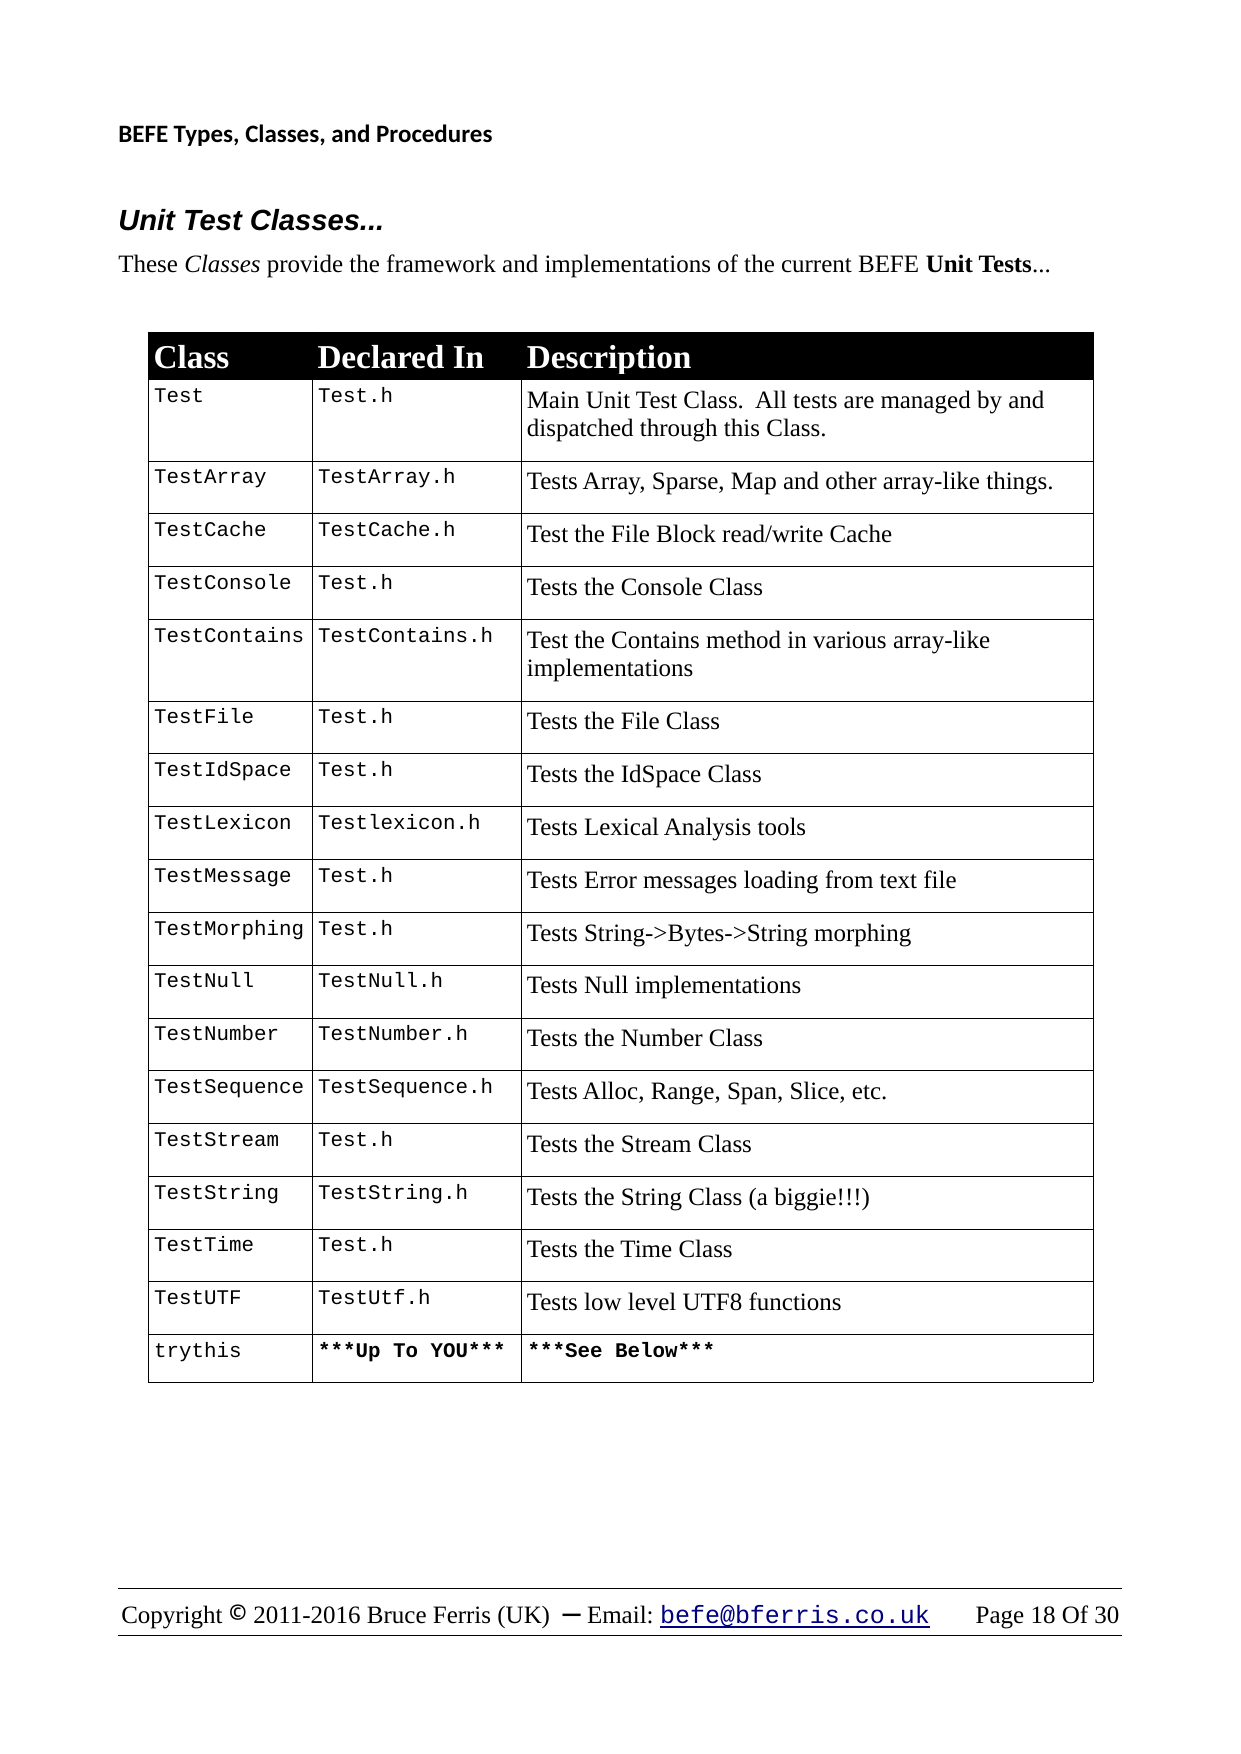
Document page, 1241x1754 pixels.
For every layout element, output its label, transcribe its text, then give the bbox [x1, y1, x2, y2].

table_cell TestArray.h [313, 462, 521, 513]
table_cell TestStream [149, 1124, 312, 1176]
table_cell Tests Error messages loading from text file [522, 860, 1093, 912]
table_cell Test.h [313, 1124, 521, 1176]
table_cell TestNumber.h [313, 1019, 521, 1070]
table_cell TestTime [149, 1230, 312, 1281]
table_cell Test the File Block read/write Cache [522, 514, 1093, 566]
table_cell Test.h [313, 860, 521, 912]
table_header Description [522, 333, 1093, 379]
table_cell Test.h [313, 380, 521, 461]
table_cell TestSequence [149, 1071, 312, 1123]
text These Classes provide the framework and implementations of the current BEFE Unit Tests... [118, 249, 1122, 278]
table_cell Main Unit Test Class. All tests are managed by and dispatched through this Class. [522, 380, 1093, 461]
table_cell Test.h [313, 567, 521, 619]
table_cell TestUtf.h [313, 1282, 521, 1334]
table_cell Tests the IdSpace Class [522, 754, 1093, 806]
table_cell TestUTF [149, 1282, 312, 1334]
table_cell TestNull.h [313, 966, 521, 1017]
table_cell Tests the Console Class [522, 567, 1093, 619]
table_cell TestNull [149, 966, 312, 1017]
table_cell TestNumber [149, 1019, 312, 1070]
table_cell TestContains [149, 620, 312, 701]
table_cell Testlexicon.h [313, 807, 521, 859]
table_cell ***Up To YOU*** [313, 1335, 521, 1382]
table_cell Tests the Stream Class [522, 1124, 1093, 1176]
table_cell TestContains.h [313, 620, 521, 701]
table_cell trythis [149, 1335, 312, 1382]
table_cell TestLexicon [149, 807, 312, 859]
table_cell Tests String->Bytes->String morphing [522, 913, 1093, 964]
table_cell Tests the Number Class [522, 1019, 1093, 1070]
table_cell TestIdSpace [149, 754, 312, 806]
table_cell TestString.h [313, 1177, 521, 1229]
table_header Declared In [313, 333, 521, 379]
table_cell Tests Lexical Analysis tools [522, 807, 1093, 859]
table_cell Test.h [313, 754, 521, 806]
table_cell TestString [149, 1177, 312, 1229]
table_cell Tests the File Class [522, 702, 1093, 753]
table_cell TestMessage [149, 860, 312, 912]
table_cell Tests Alloc, Range, Span, Slice, etc. [522, 1071, 1093, 1123]
table_cell TestFile [149, 702, 312, 753]
table_cell Test [149, 380, 312, 461]
table_cell Tests the Time Class [522, 1230, 1093, 1281]
table_cell TestCache [149, 514, 312, 566]
table_cell TestCache.h [313, 514, 521, 566]
table_header Class [149, 333, 312, 379]
table_cell TestConsole [149, 567, 312, 619]
table_cell Test.h [313, 1230, 521, 1281]
table_cell Test.h [313, 913, 521, 964]
table_cell TestSequence.h [313, 1071, 521, 1123]
table_cell TestMorphing [149, 913, 312, 964]
subtitle Unit Test Classes... [118, 203, 1122, 237]
table_cell Test the Contains method in various array-like implementations [522, 620, 1093, 701]
table_cell TestArray [149, 462, 312, 513]
table_cell Tests the String Class (a biggie!!!) [522, 1177, 1093, 1229]
table_cell Tests Array, Sparse, Map and other array-like things. [522, 462, 1093, 513]
table_cell Tests Null implementations [522, 966, 1093, 1017]
table_cell ***See Below*** [522, 1335, 1093, 1382]
table_cell Tests low level UTF8 functions [522, 1282, 1093, 1334]
table_cell Test.h [313, 702, 521, 753]
